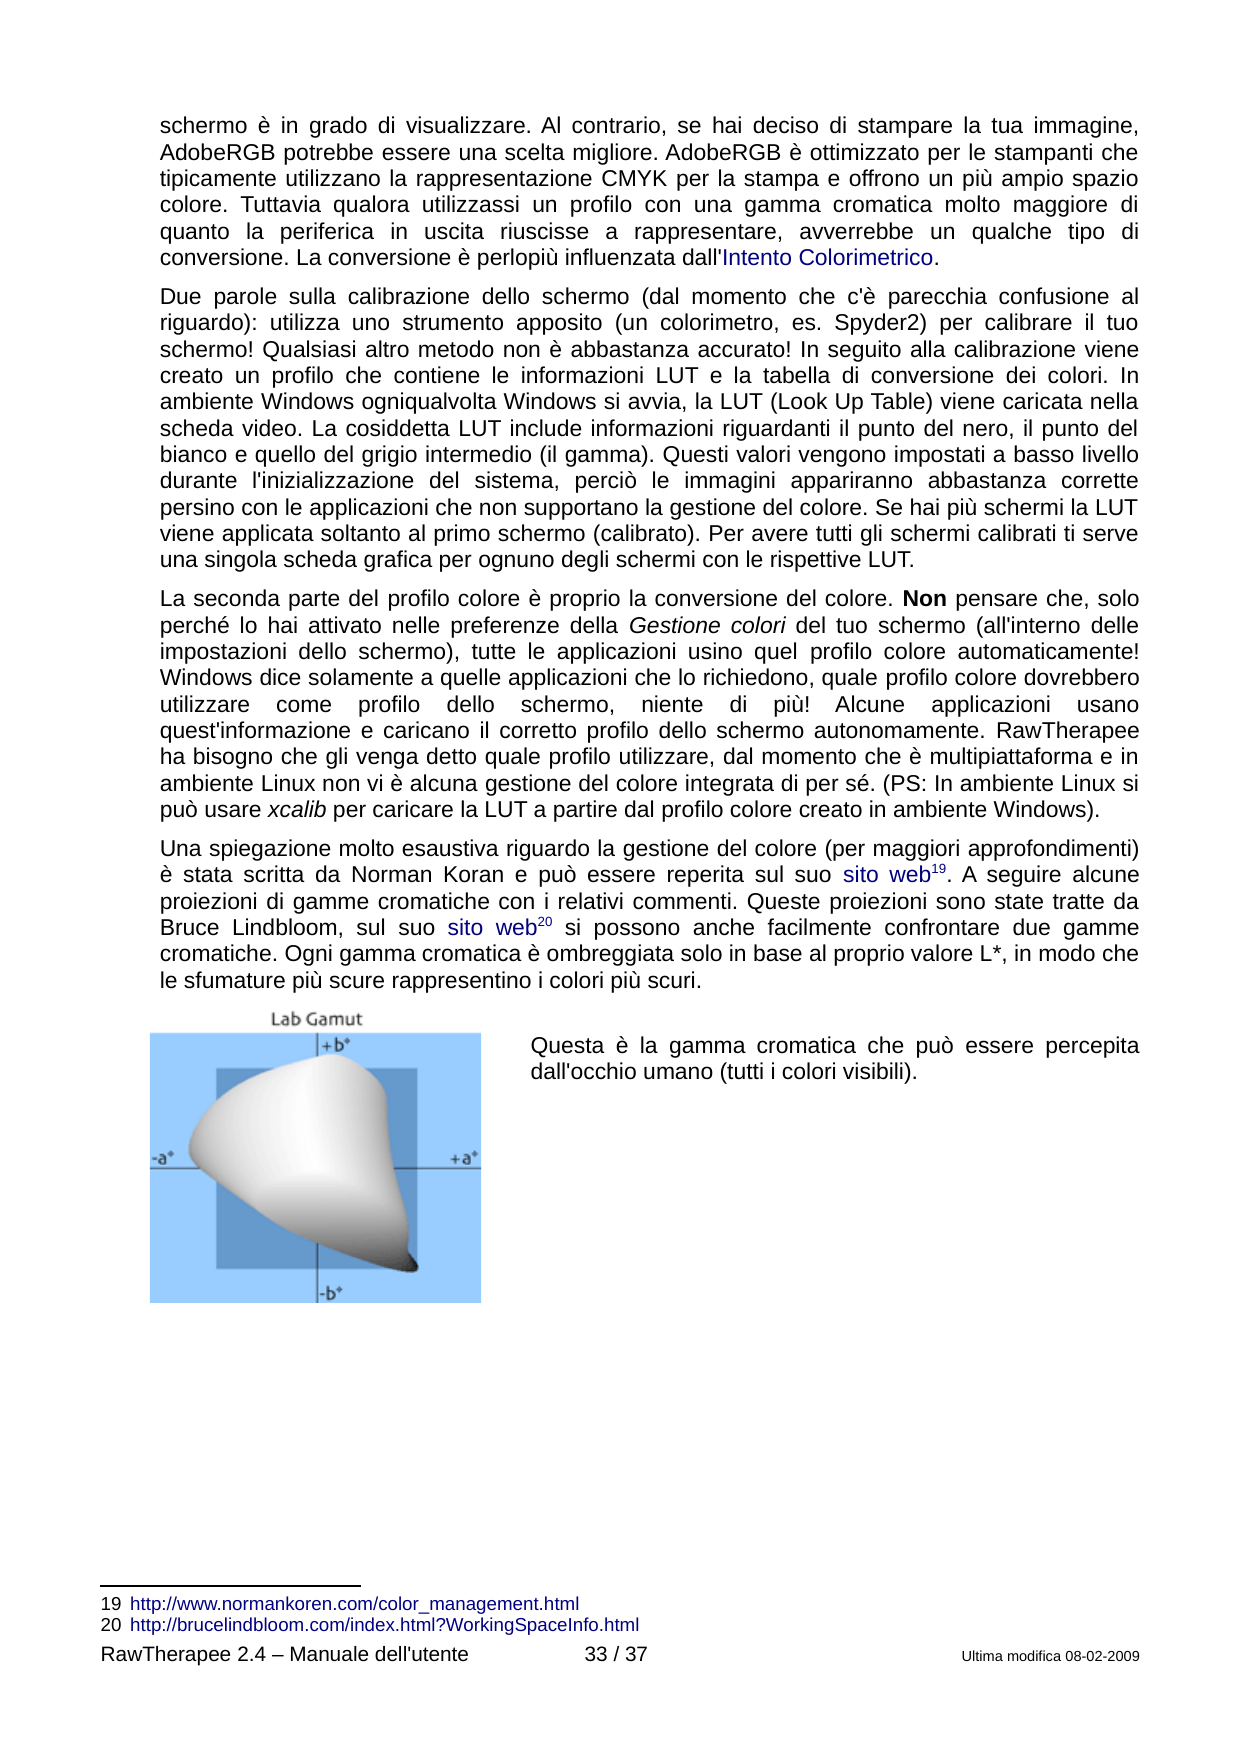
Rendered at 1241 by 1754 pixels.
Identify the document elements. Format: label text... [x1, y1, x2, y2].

table_header Questa è la gamma cromatica che può essere percepita dall'occhio umano (tutti i colori visibili). [530, 1006, 1141, 1302]
text La seconda parte del profilo colore è proprio la conversione del colore. Non pensare che, solo perché lo hai attivato nelle preferenze della Gestione colori del tuo schermo (all'interno delle impostazioni dello schermo), tutte le applicazioni usino quel profilo colore automaticamente! Windows dice solamente a quelle applicazioni che lo richiedono, quale profilo colore dovrebbero utilizzare come profilo dello schermo, niente di più! Alcune applicazioni usano quest'informazione e caricano il corretto profilo dello schermo autonomamente. RawTherapee ha bisogno che gli venga detto quale profilo utilizzare, dal momento che è multipiattaforma e in ambiente Linux non vi è alcuna gestione del colore integrata di per sé. (PS: In ambiente Linux si può usare xcalib per caricare la LUT a partire dal profilo colore creato in ambiente Windows). [130, 585, 1140, 822]
text Due parole sulla calibrazione dello schermo (dal momento che c'è parecchia confusione al riguardo): utilizza uno strumento apposito (un colorimetro, es. Spyder2) per calibrare il tuo schermo! Qualsiasi altro metodo non è abbastanza accurato! In seguito alla calibrazione viene creato un profilo che contiene le informazioni LUT e la tabella di conversione dei colori. In ambiente Windows ogniqualvolta Windows si avvia, la LUT (Look Up Table) viene caricata nella scheda video. La cosiddetta LUT include informazioni riguardanti il punto del nero, il punto del bianco e quello del grigio intermedio (il gamma). Questi valori vengono impostati a basso livello durante l'inizializzazione del sistema, perciò le immagini appariranno abbastanza corrette persino con le applicazioni che non supportano la gestione del colore. Se hai più schermi la LUT viene applicata soltanto al primo schermo (calibrato). Per avere tutti gli schermi calibrati ti serve una singola scheda grafica per ognuno degli schermi con le rispettive LUT. [130, 283, 1140, 573]
text schermo è in grado di visualizzare. Al contrario, se hai deciso di stampare la tua immagine, AdobeRGB potrebbe essere una scelta migliore. AdobeRGB è ottimizzato per le stampanti che tipicamente utilizzano la rappresentazione CMYK per la stampa e offrono un più ampio spazio colore. Tuttavia qualora utilizzassi un profilo con una gamma cromatica molto maggiore di quanto la periferica in uscita riuscisse a rappresentare, avverrebbe un qualche tipo di conversione. La conversione è perlopiù influenzata dall'Intento Colorimetrico. [130, 112, 1140, 270]
table_header [100, 1006, 149, 1302]
text http://brucelindbloom.com/index.html?WorkingSpaceInfo.html [100, 1614, 1140, 1636]
picture [149, 1005, 482, 1303]
text http://www.normankoren.com/color_management.html [100, 1592, 1140, 1614]
text Una spiegazione molto esaustiva riguardo la gestione del colore (per maggiori approfondimenti) è stata scritta da Norman Koran e può essere reperita sul suo sito web. A seguire alcune proiezioni di gamme cromatiche con i relativi commenti. Queste proiezioni sono state tratte da Bruce Lindbloom, sul suo sito web si possono anche facilmente confrontare due gamme cromatiche. Ogni gamma cromatica è ombreggiata solo in base al proprio valore L*, in modo che le sfumature più scure rappresentino i colori più scuri. [130, 835, 1140, 993]
table_header [482, 1006, 530, 1302]
